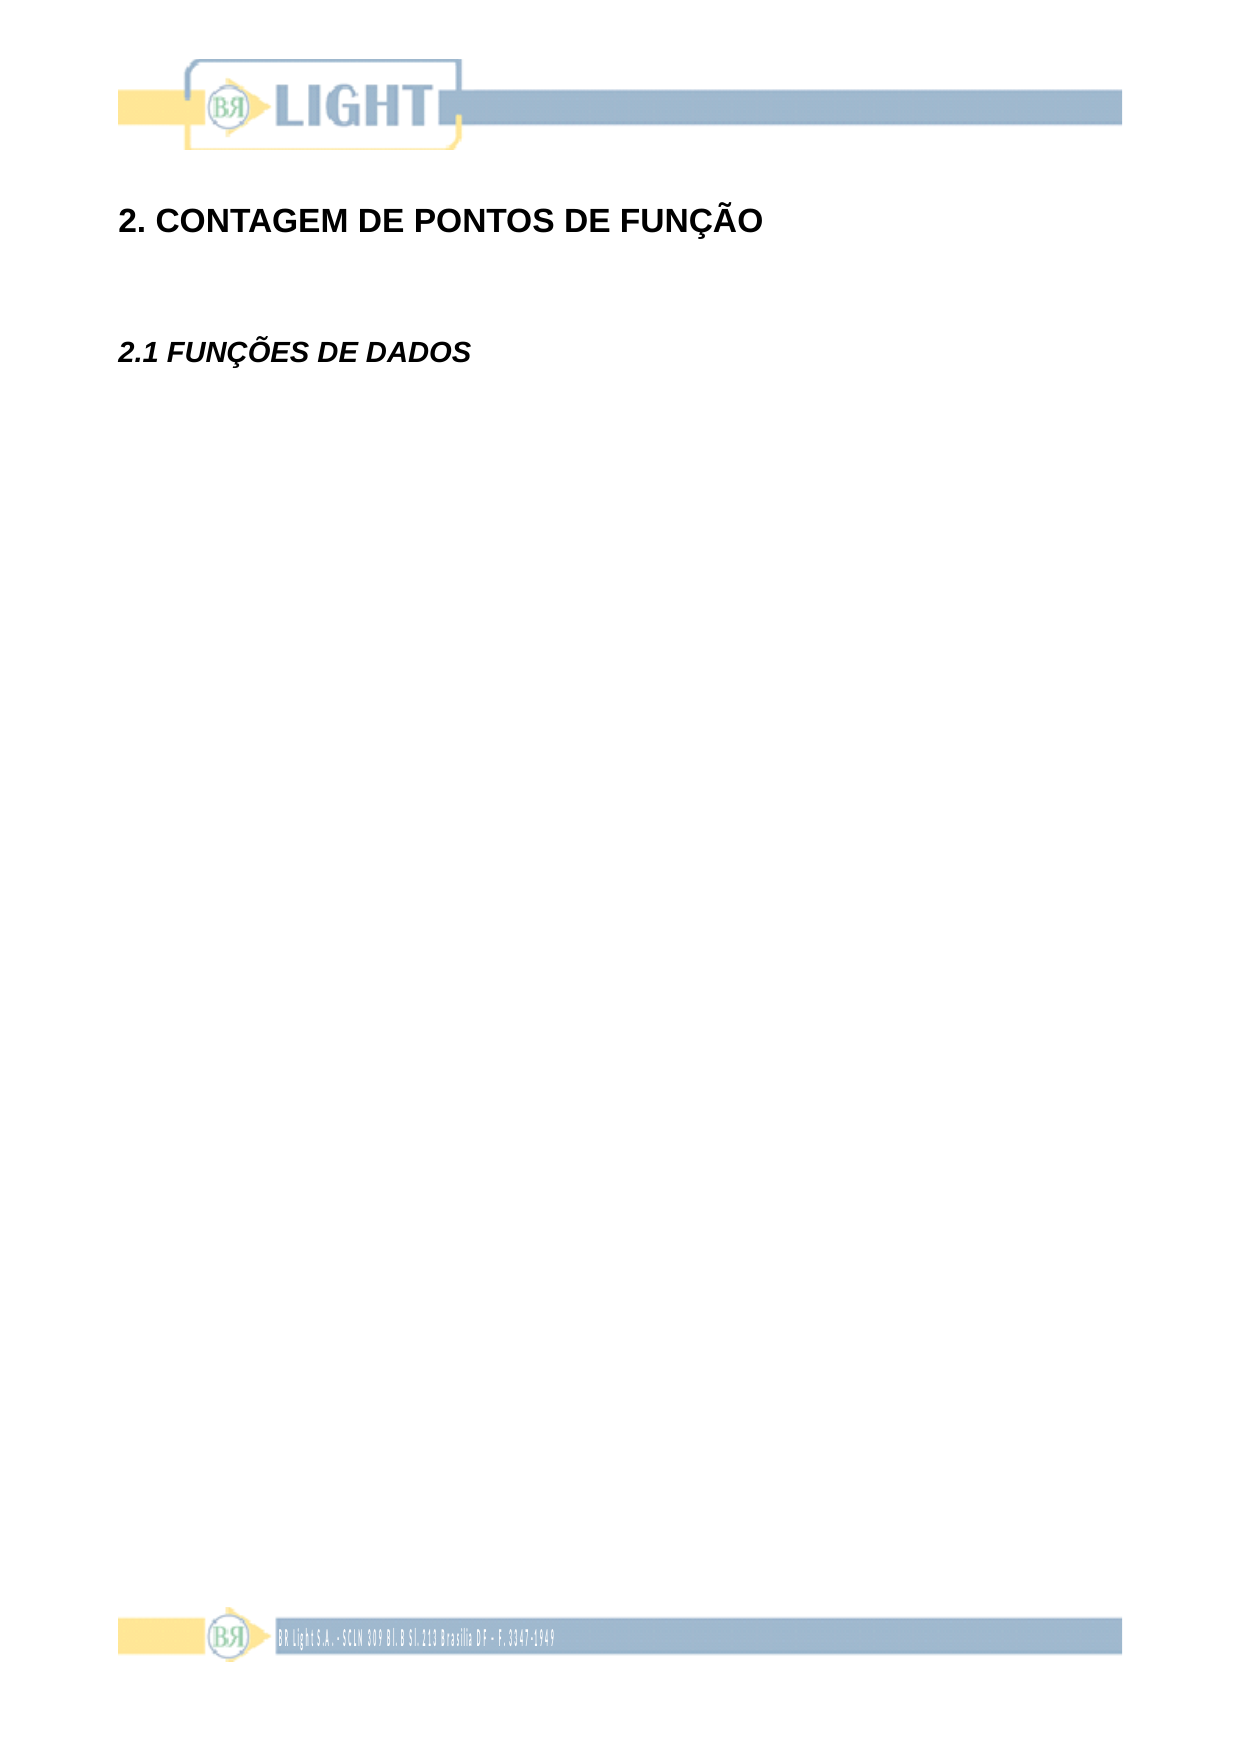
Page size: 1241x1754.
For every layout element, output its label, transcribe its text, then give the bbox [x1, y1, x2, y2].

subtitle 2.1 FUNÇÕES DE DADOS [118, 335, 1122, 368]
picture [118, 59, 1123, 150]
picture [118, 1607, 1123, 1662]
subtitle 2. CONTAGEM DE PONTOS DE FUNÇÃO [118, 201, 1122, 240]
